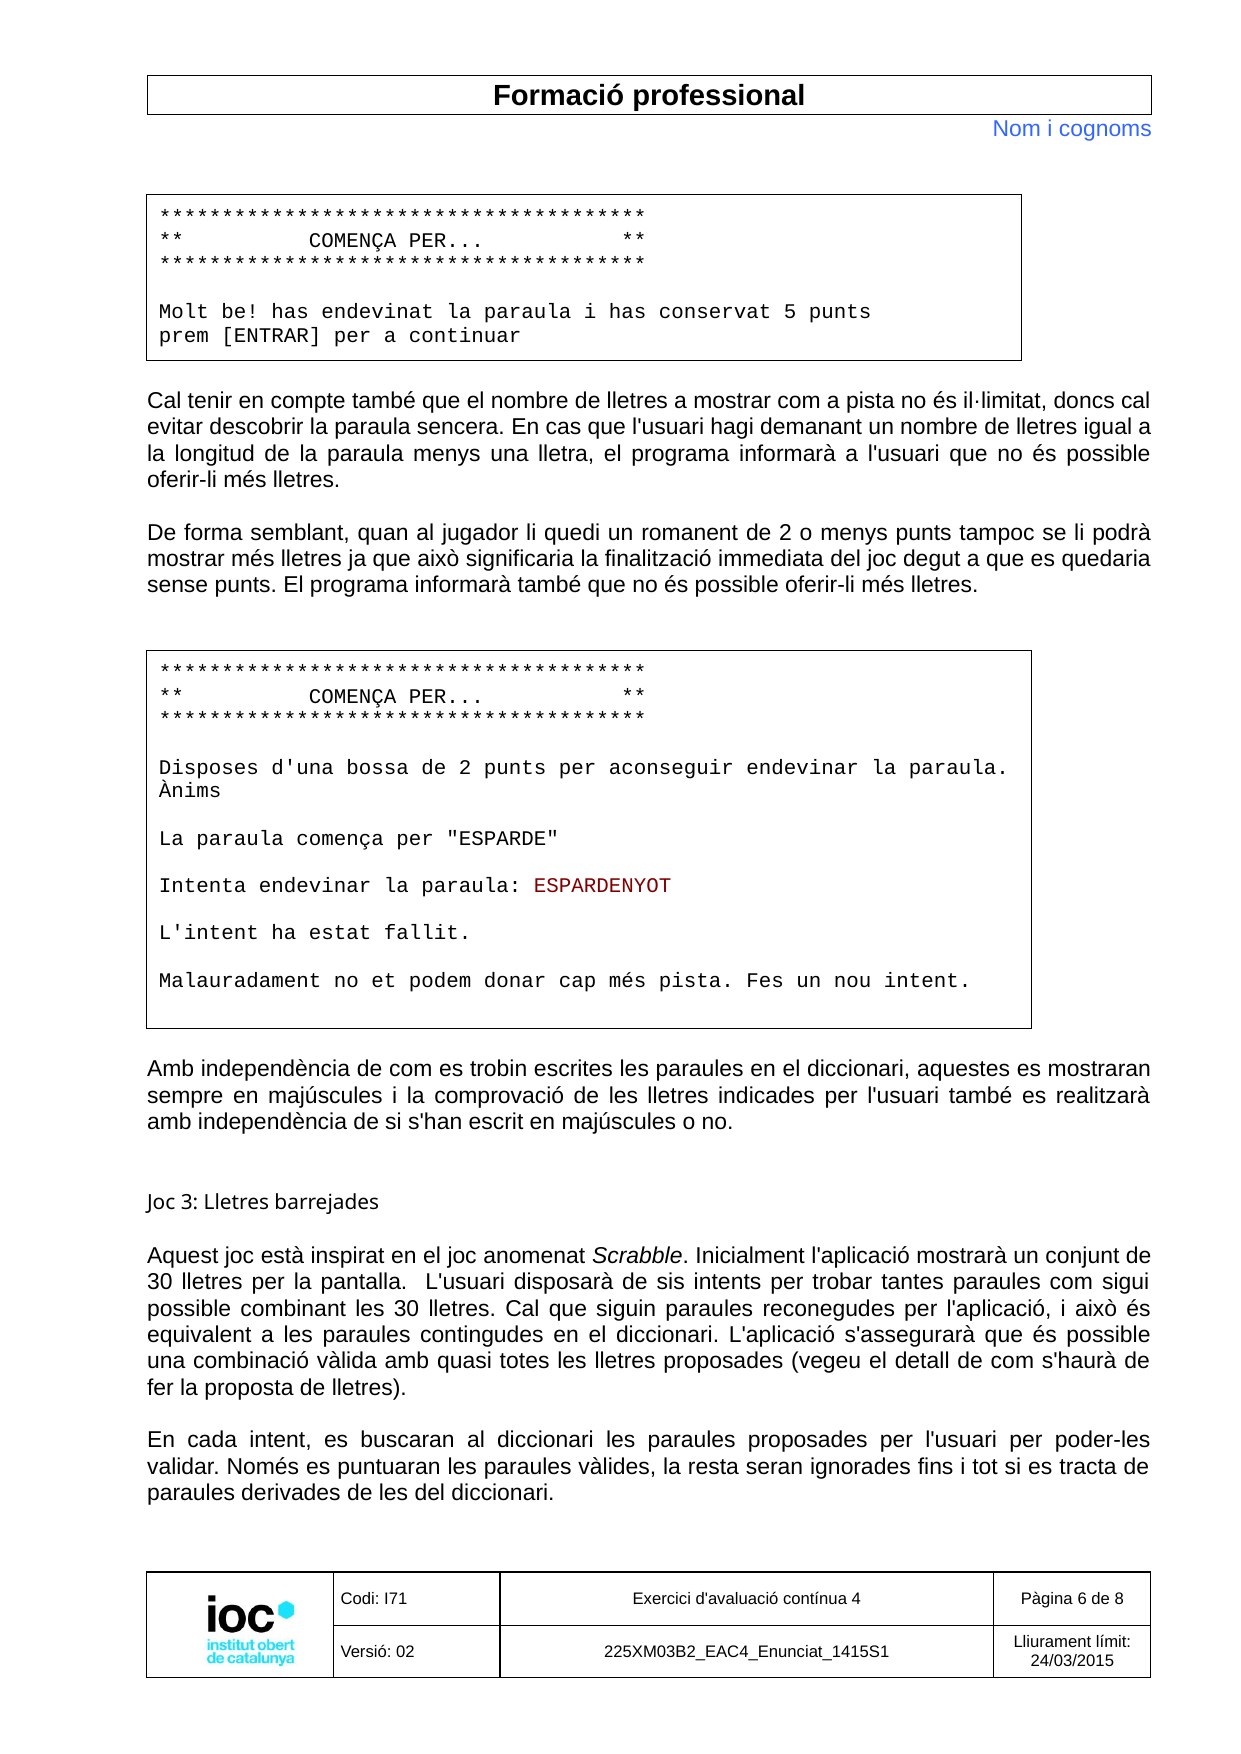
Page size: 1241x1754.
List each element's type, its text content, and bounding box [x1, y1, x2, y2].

text Amb independència de com es trobin escrites les paraules en el diccionari, aquestes es mostraran sempre en majúscules i la comprovació de les lletres indicades per l'usuari també es realitzarà amb independència de si s'han escrit en majúscules o no. [147, 1055, 1151, 1134]
picture [194, 1581, 308, 1677]
text Aquest joc està inspirat en el joc anomenat Scrabble. Inicialment l'aplicació mostrarà un conjunt de 30 lletres per la pantalla. L'usuari disposarà de sis intents per trobar tantes paraules com sigui possible combinant les 30 lletres. Cal que siguin paraules reconegudes per l'aplicació, i això és equivalent a les paraules contingudes en el diccionari. L'aplicació s'assegurarà que és possible una combinació vàlida amb quasi totes les lletres proposades (vegeu el detall de com s'haurà de fer la proposta de lletres). [147, 1242, 1151, 1400]
text De forma semblant, quan al jugador li quedi un romanent de 2 o menys punts tampoc se li podrà mostrar més lletres ja que això significaria la finalització immediata del joc degut a que es quedaria sense punts. El programa informarà també que no és possible oferir-li més lletres. [147, 519, 1151, 598]
text Cal tenir en compte també que el nombre de lletres a mostrar com a pista no és il·limitat, doncs cal evitar descobrir la paraula sencera. En cas que l'usuari hagi demanant un nombre de lletres igual a la longitud de la paraula menys una lletra, el programa informarà a l'usuari que no és possible oferir-li més lletres. [147, 387, 1151, 492]
text Joc 3: Lletres barrejades [147, 1187, 1151, 1215]
text En cada intent, es buscaran al diccionari les paraules proposades per l'usuari per poder-les validar. Només es puntuaran les paraules vàlides, la resta seran ignorades fins i tot si es tracta de paraules derivades de les del diccionari. [147, 1426, 1151, 1505]
